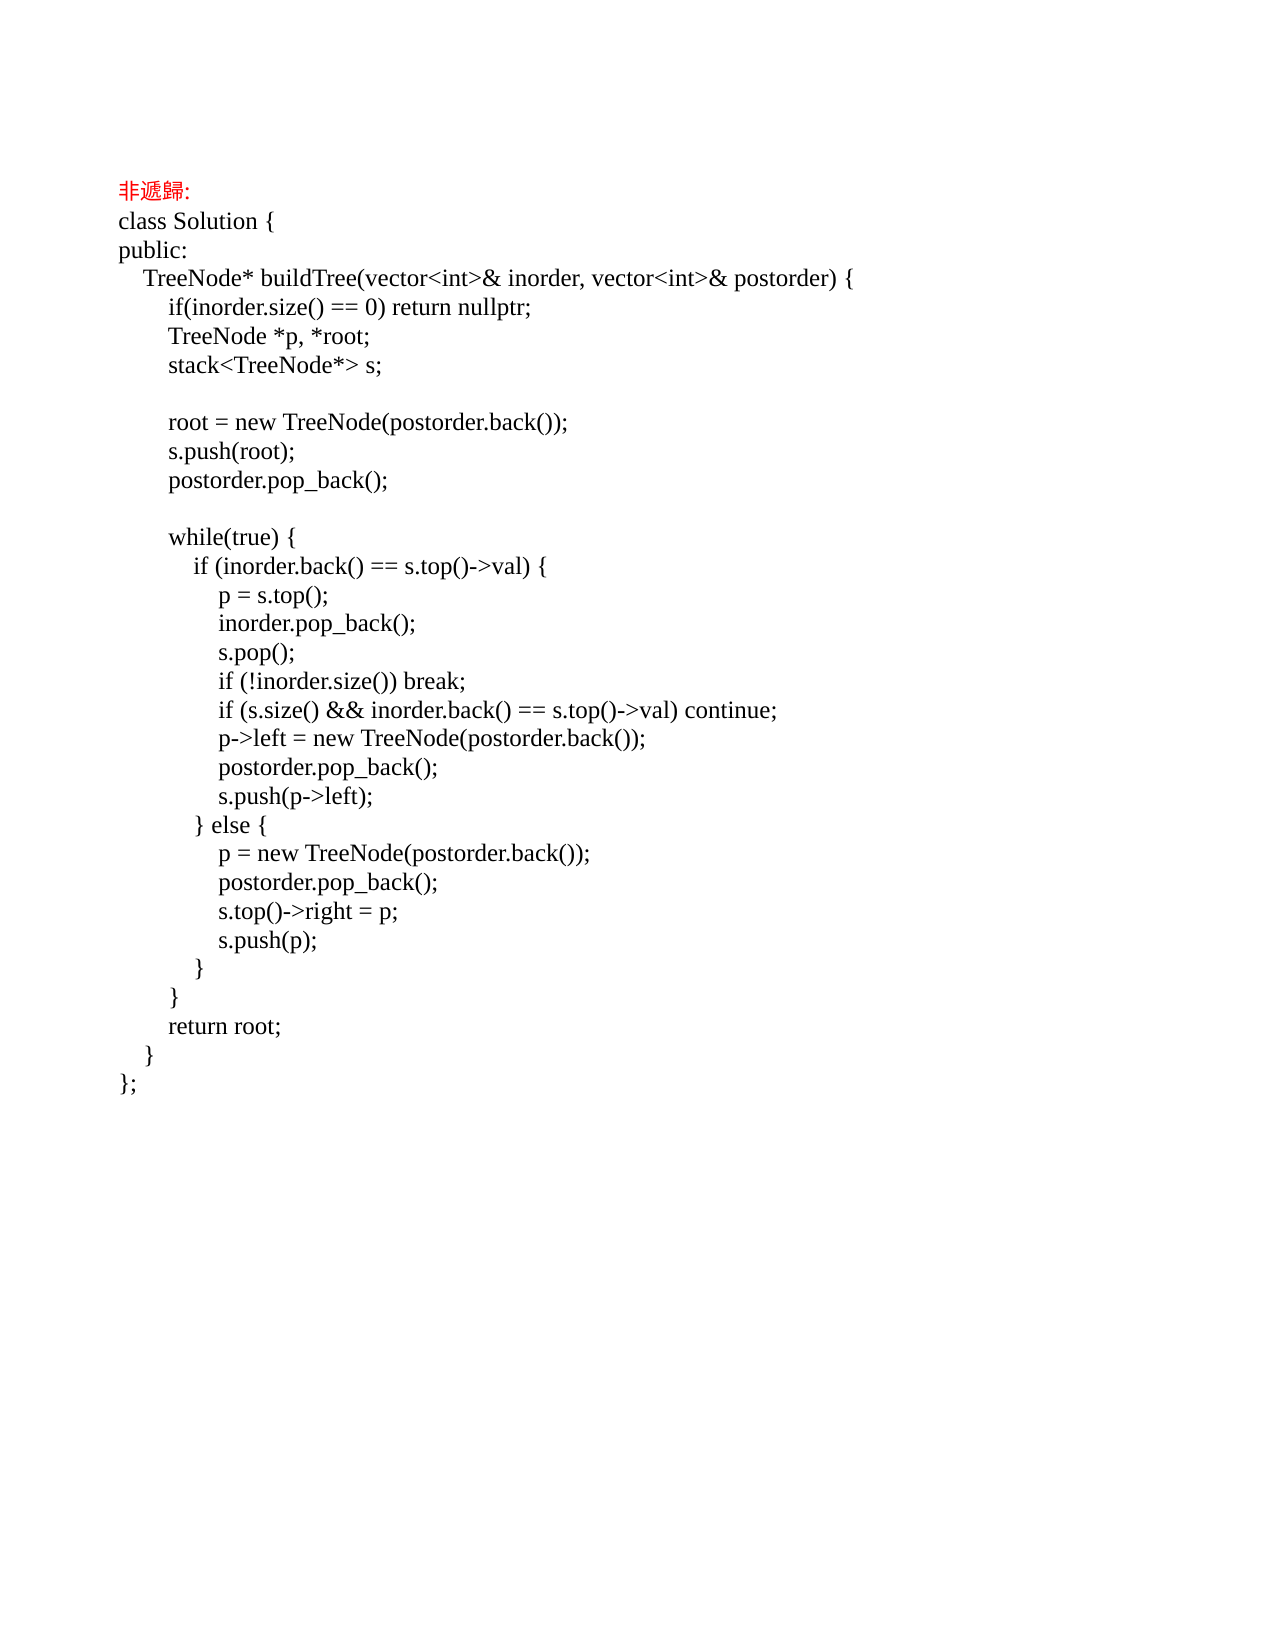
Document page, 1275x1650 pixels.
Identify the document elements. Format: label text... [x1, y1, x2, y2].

text public: [118, 235, 1157, 263]
text s.top()->right = p; [118, 896, 1157, 925]
text p = new TreeNode(postorder.back()); [118, 838, 1157, 867]
text } else { [118, 810, 1157, 838]
text } [118, 982, 1157, 1011]
text 非遞歸: [118, 174, 1157, 206]
text if(inorder.size() == 0) return nullptr; [118, 292, 1157, 321]
text postorder.pop_back(); [118, 752, 1157, 781]
text } [118, 1040, 1157, 1068]
text if (inorder.back() == s.top()->val) { [118, 551, 1157, 580]
text s.push(p); [118, 925, 1157, 953]
text s.push(p->left); [118, 781, 1157, 810]
text root = new TreeNode(postorder.back()); [118, 407, 1157, 436]
text p->left = new TreeNode(postorder.back()); [118, 723, 1157, 752]
text if (s.size() && inorder.back() == s.top()->val) continue; [118, 695, 1157, 723]
text return root; [118, 1011, 1157, 1040]
text if (!inorder.size()) break; [118, 666, 1157, 695]
text postorder.pop_back(); [118, 867, 1157, 896]
text while(true) { [118, 522, 1157, 551]
text inorder.pop_back(); [118, 608, 1157, 637]
text p = s.top(); [118, 580, 1157, 608]
text s.pop(); [118, 637, 1157, 666]
text stack<TreeNode*> s; [118, 350, 1157, 378]
text TreeNode *p, *root; [118, 321, 1157, 350]
text } [118, 953, 1157, 982]
text s.push(root); [118, 436, 1157, 465]
text }; [118, 1068, 1157, 1097]
text class Solution { [118, 206, 1157, 235]
text postorder.pop_back(); [118, 465, 1157, 493]
text TreeNode* buildTree(vector<int>& inorder, vector<int>& postorder) { [118, 263, 1157, 292]
